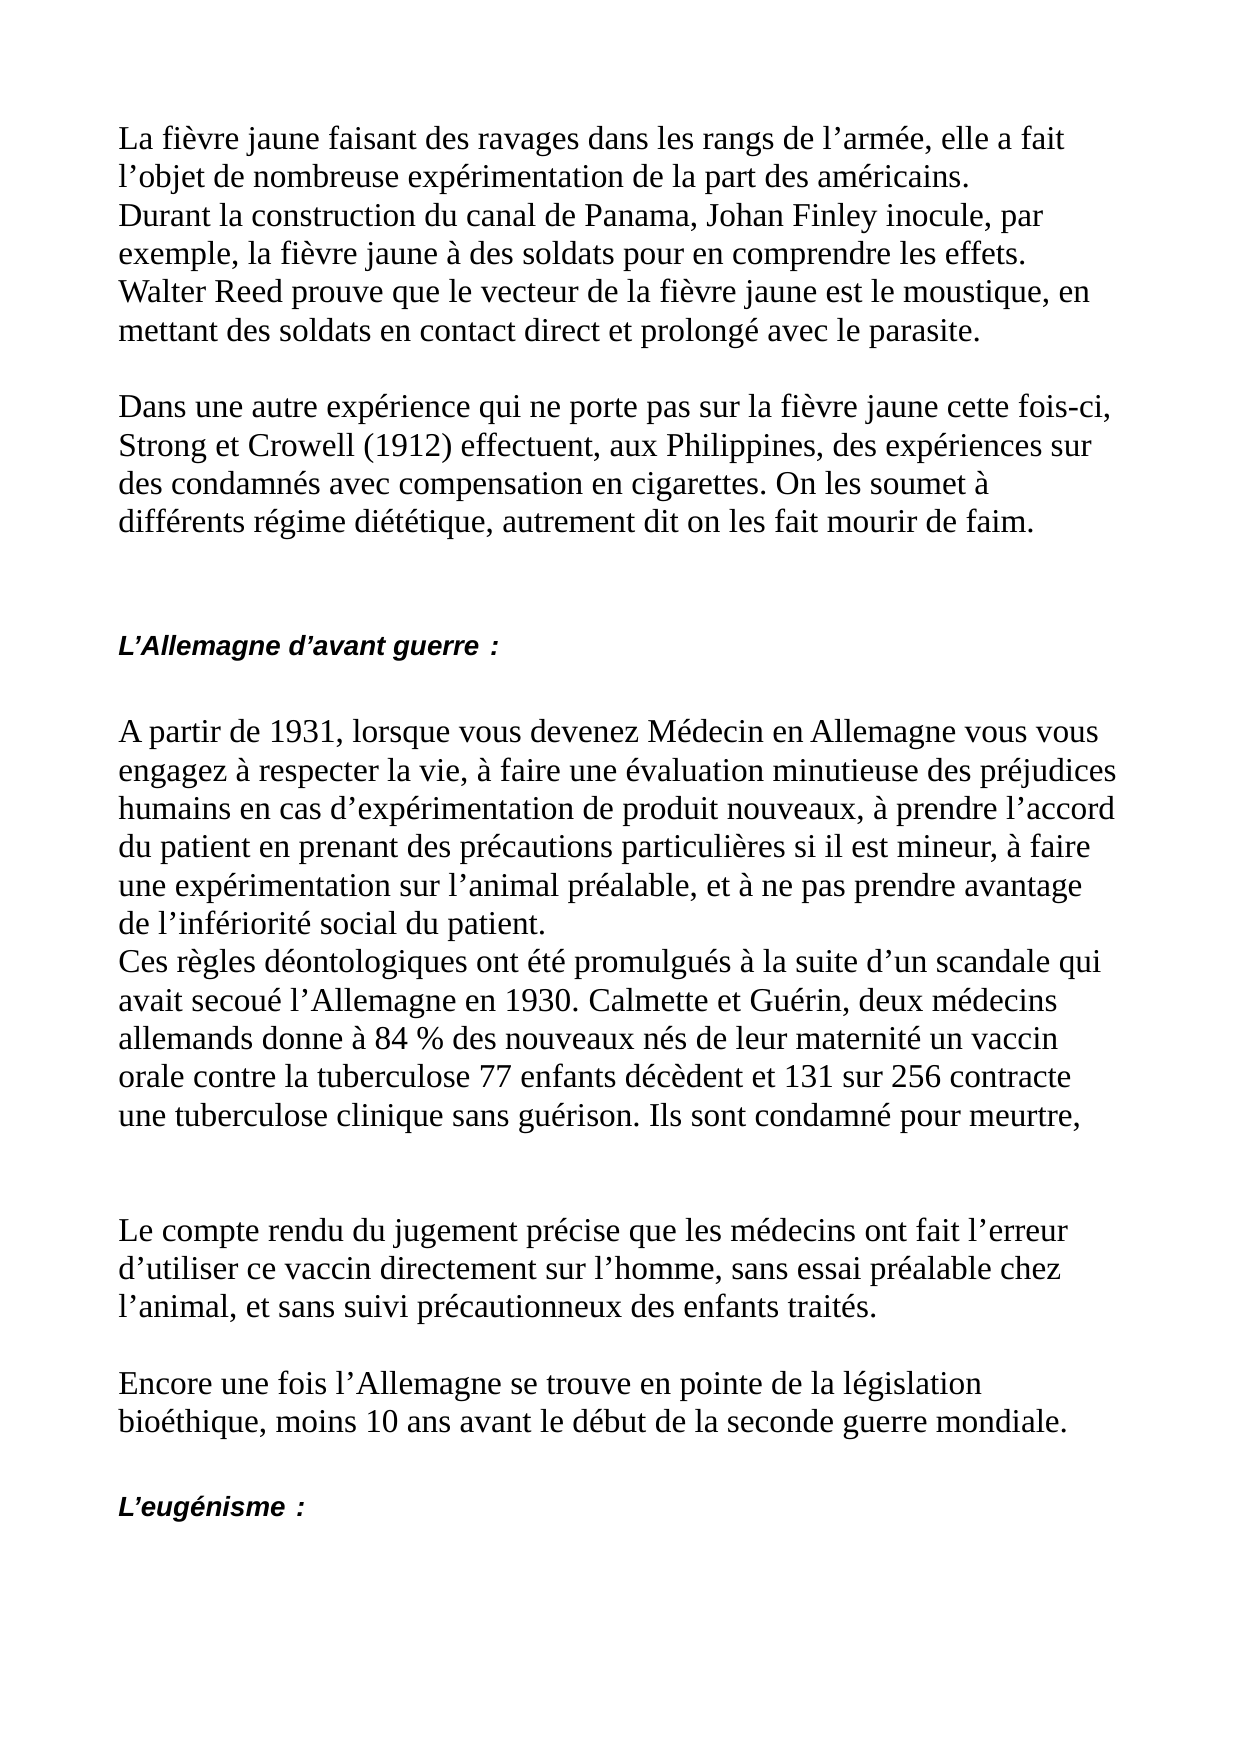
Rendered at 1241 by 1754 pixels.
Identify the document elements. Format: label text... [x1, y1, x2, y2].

text A partir de 1931, lorsque vous devenez Médecin en Allemagne vous vous engagez à respecter la vie, à faire une évaluation minutieuse des préjudices humains en cas d’expérimentation de produit nouveaux, à prendre l’accord du patient en prenant des précautions particulières si il est mineur, à faire une expérimentation sur l’animal préalable, et à ne pas prendre avantage de l’infériorité social du patient. [118, 712, 1122, 942]
text La fièvre jaune faisant des ravages dans les rangs de l’armée, elle a fait l’objet de nombreuse expérimentation de la part des américains. [118, 118, 1122, 195]
text Dans une autre expérience qui ne porte pas sur la fièvre jaune cette fois-ci, Strong et Crowell (1912) effectuent, aux Philippines, des expériences sur des condamnés avec compensation en cigarettes. On les soumet à différents régime diététique, autrement dit on les fait mourir de faim. [118, 386, 1122, 540]
subtitle L’eugénisme : [118, 1491, 1122, 1523]
text Durant la construction du canal de Panama, Johan Finley inocule, par exemple, la fièvre jaune à des soldats pour en comprendre les effets. [118, 195, 1122, 271]
text Le compte rendu du jugement précise que les médecins ont fait l’erreur d’utiliser ce vaccin directement sur l’homme, sans essai préalable chez l’animal, et sans suivi précautionneux des enfants traités. [118, 1210, 1122, 1325]
text Ces règles déontologiques ont été promulgués à la suite d’un scandale qui avait secoué l’Allemagne en 1930. Calmette et Guérin, deux médecins allemands donne à 84 % des nouveaux nés de leur maternité un vaccin orale contre la tuberculose 77 enfants décèdent et 131 sur 256 contracte une tuberculose clinique sans guérison. Ils sont condamné pour meurtre, [118, 942, 1122, 1133]
text Encore une fois l’Allemagne se trouve en pointe de la législation bioéthique, moins 10 ans avant le début de la seconde guerre mondiale. [118, 1363, 1122, 1440]
text Walter Reed prouve que le vecteur de la fièvre jaune est le moustique, en mettant des soldats en contact direct et prolongé avec le parasite. [118, 271, 1122, 348]
subtitle L’Allemagne d’avant guerre : [118, 629, 1122, 661]
